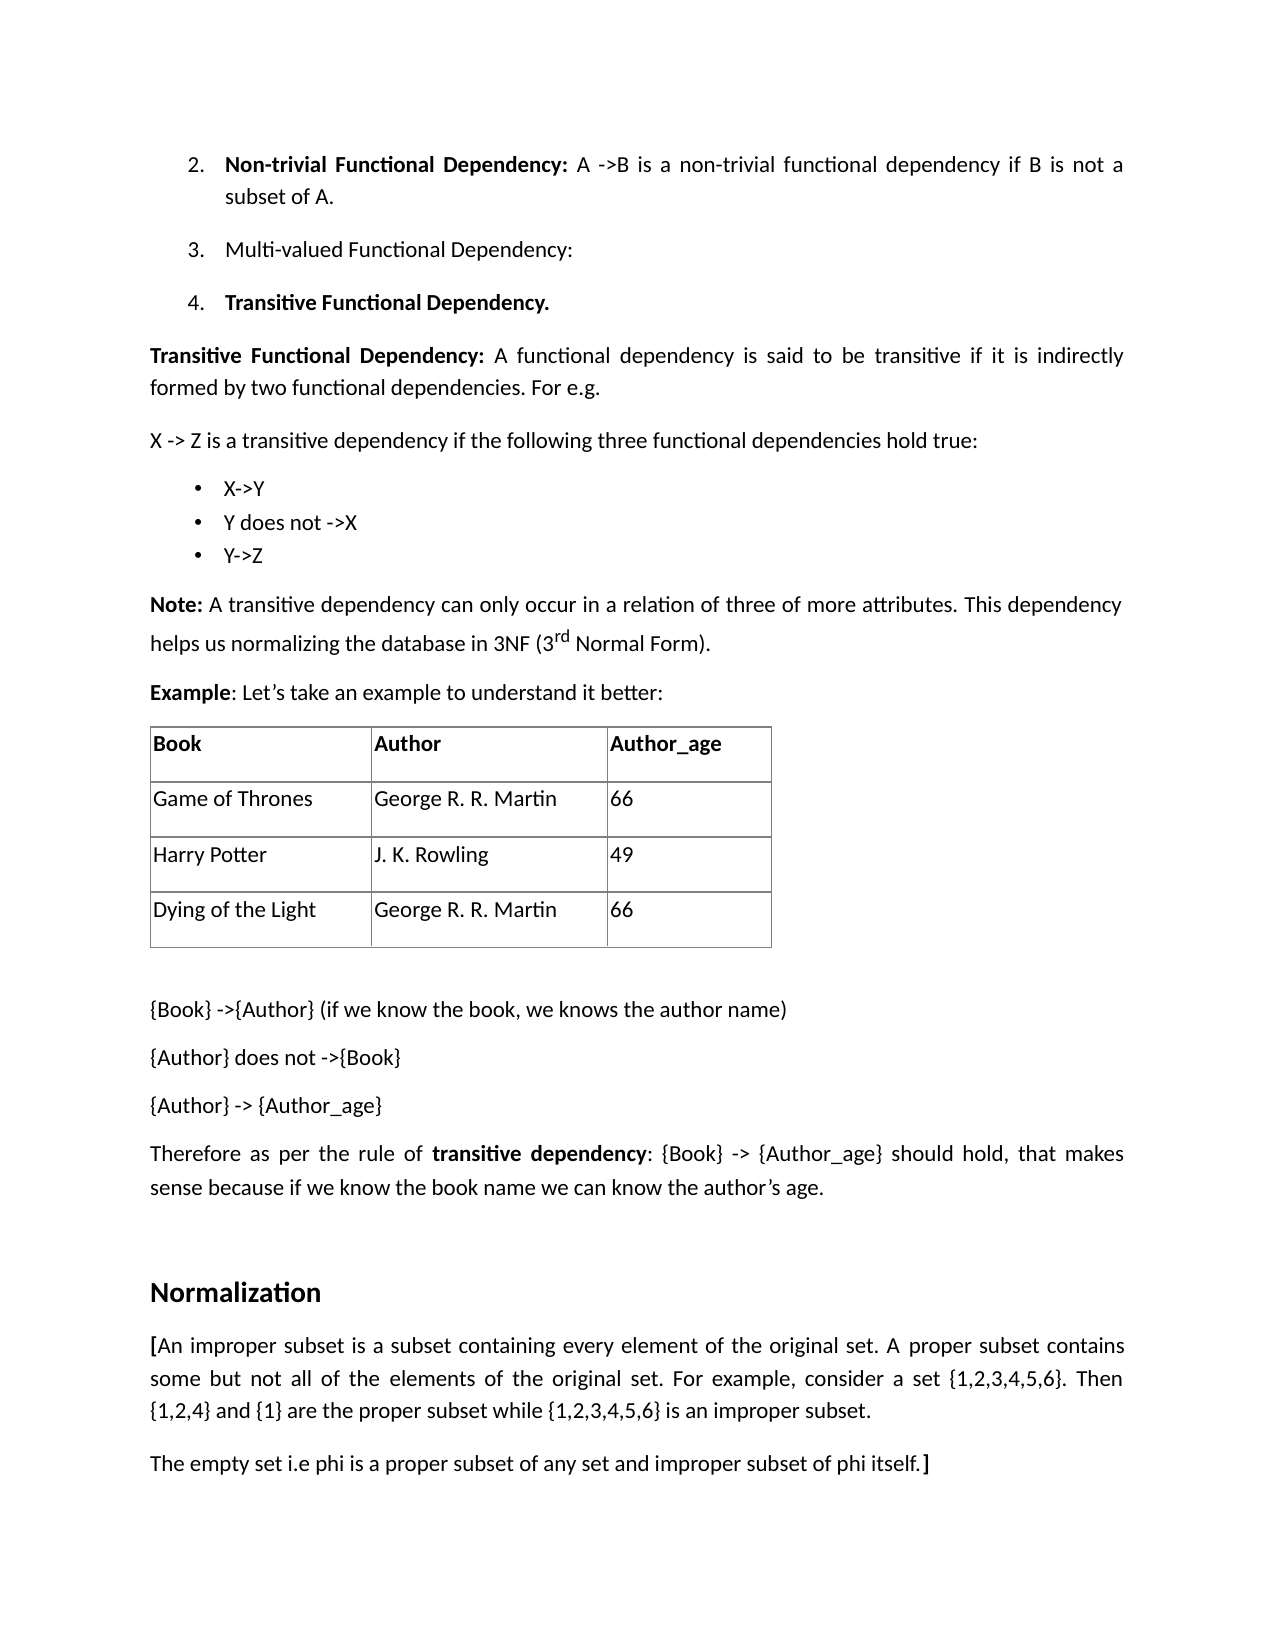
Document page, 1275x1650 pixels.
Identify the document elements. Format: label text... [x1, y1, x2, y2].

text {Author} does not ->{Book} [150, 1043, 1125, 1071]
text {Book} ->{Author} (if we know the book, we knows the author name) [150, 995, 1125, 1023]
text Normalization [150, 1274, 1125, 1310]
table_cell 66 [607, 893, 771, 947]
text Transitive Functional Dependency: A functional dependency is said to be transitive if it is indirectly formed by two functional dependencies. For e.g. [150, 341, 1125, 401]
text Therefore as per the rule of transitive dependency: {Book} -> {Author_age} should hold, that makes sense because if we know the book name we can know the author’s age. [150, 1139, 1125, 1201]
table_header Author [372, 728, 607, 781]
list Non-trivial Functional Dependency: A ->B is a non-trivial functional dependency if B is not a subset of A. [187, 150, 1125, 210]
table_cell J. K. Rowling [372, 838, 607, 891]
list Y does not ->X [194, 508, 1125, 536]
text Example: Let’s take an example to understand it better: [150, 678, 1125, 706]
text X -> Z is a transitive dependency if the following three functional dependencies hold true: [150, 426, 1125, 454]
table_cell 49 [608, 838, 771, 891]
table_cell Game of Thrones [151, 783, 371, 836]
list Y->Z [194, 542, 1125, 570]
list Multi-valued Functional Dependency: [187, 235, 1125, 263]
text [An improper subset is a subset containing every element of the original set. A proper subset contains some but not all of the elements of the original set. For example, consider a set {1,2,3,4,5,6}. Then {1,2,4} and {1} are the proper subset while {1,2,3,4,5,6} is an improper subset. [150, 1331, 1125, 1424]
text {Author} -> {Author_age} [150, 1091, 1125, 1119]
table_cell Harry Potter [151, 838, 371, 891]
table_header Author_age [608, 728, 771, 781]
table_cell George R. R. Martin [371, 893, 607, 947]
list X->Y [194, 474, 1125, 503]
list Transitive Functional Dependency. [187, 288, 1125, 316]
text Note: A transitive dependency can only occur in a relation of three of more attributes. This dependency helps us normalizing the database in 3NF (3rd Normal Form). [150, 590, 1125, 657]
table_header Book [151, 728, 371, 781]
text The empty set i.e phi is a proper subset of any set and improper subset of phi itself.] [150, 1449, 1125, 1477]
table_cell George R. R. Martin [372, 783, 607, 836]
table_cell 66 [608, 783, 771, 836]
table_cell Dying of the Light [151, 893, 371, 947]
